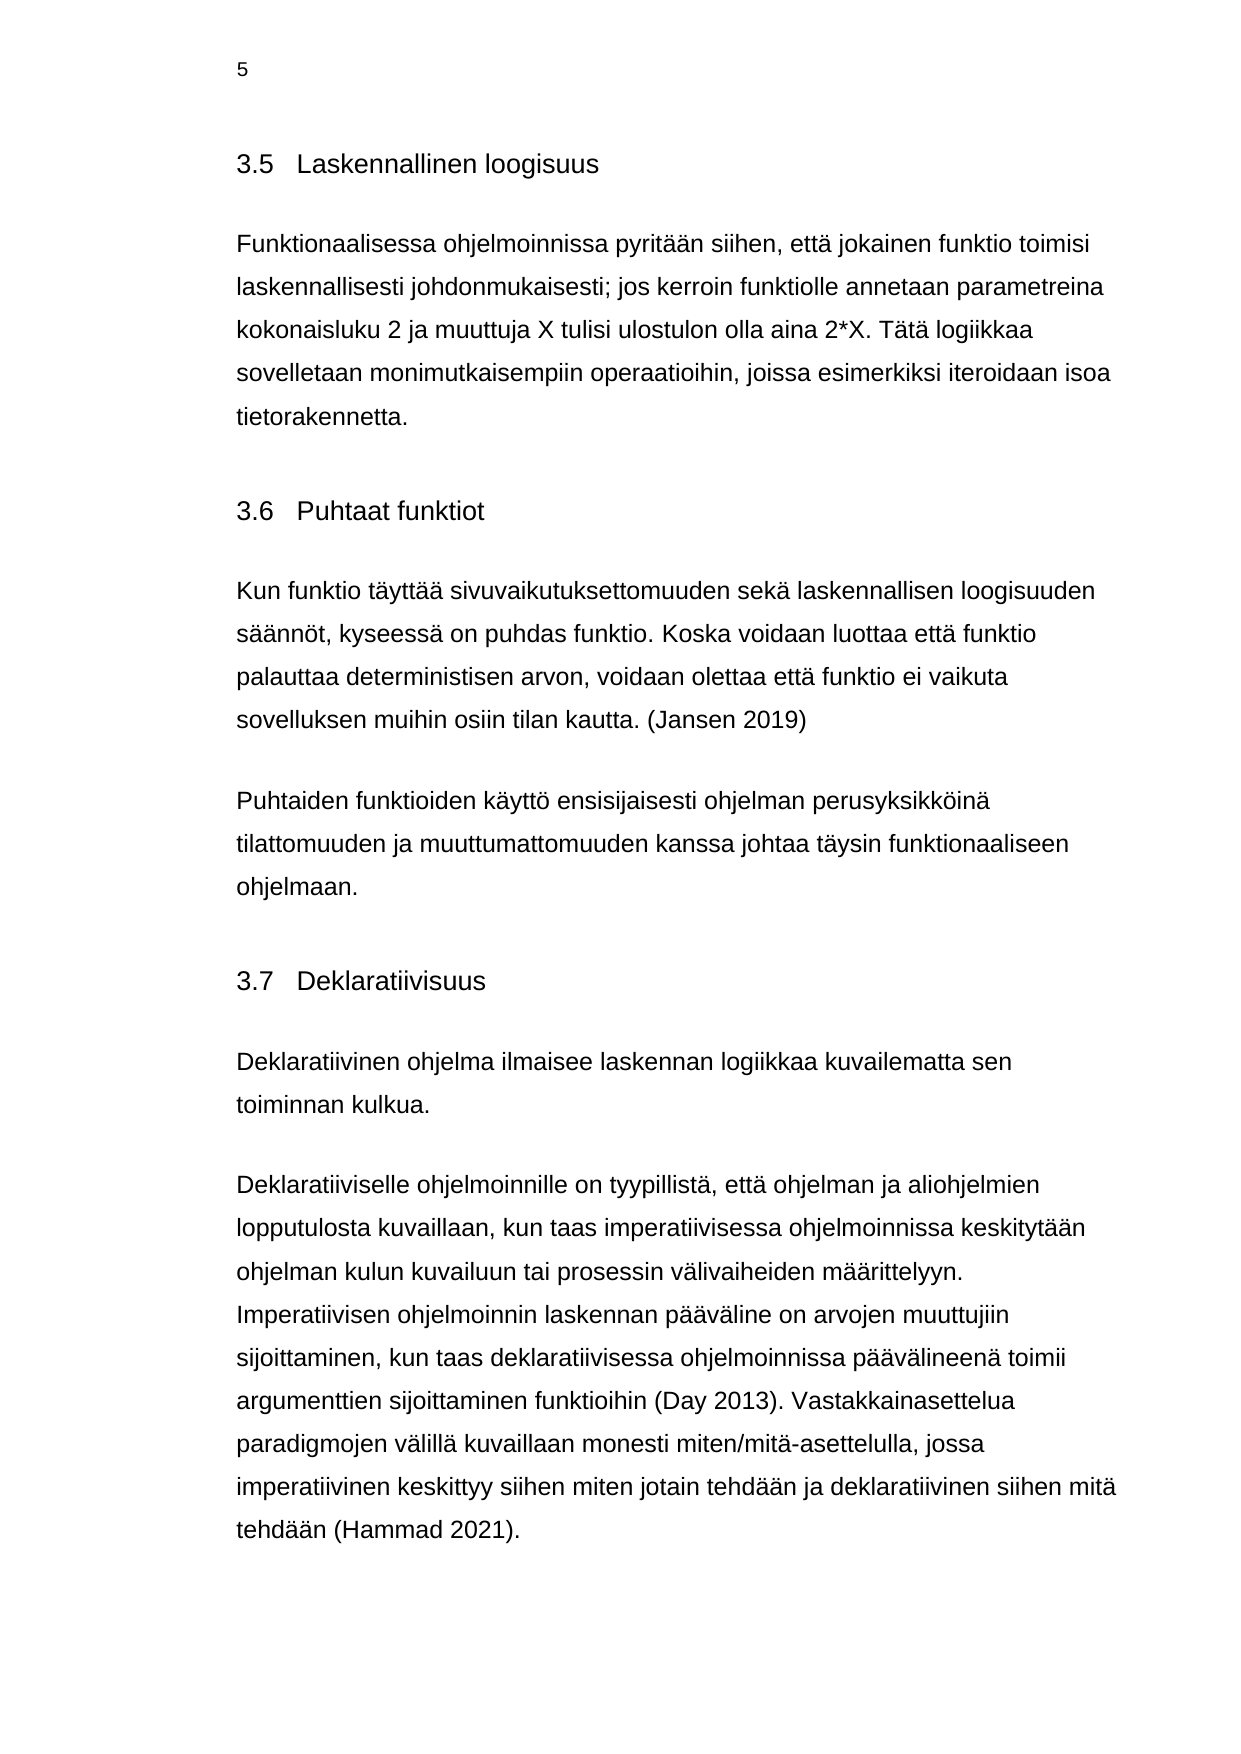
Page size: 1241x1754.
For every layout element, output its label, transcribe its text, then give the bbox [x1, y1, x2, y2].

text Kun funktio täyttää sivuvaikutuksettomuuden sekä laskennallisen loogisuuden säännöt, kyseessä on puhdas funktio. Koska voidaan luottaa että funktio palauttaa deterministisen arvon, voidaan olettaa että funktio ei vaikuta sovelluksen muihin osiin tilan kautta. (Jansen 2019) [236, 576, 1122, 734]
text Deklaratiiviselle ohjelmoinnille on tyypillistä, että ohjelman ja aliohjelmien lopputulosta kuvaillaan, kun taas imperatiivisessa ohjelmoinnissa keskitytään ohjelman kulun kuvailuun tai prosessin välivaiheiden määrittelyyn. Imperatiivisen ohjelmoinnin laskennan pääväline on arvojen muuttujiin sijoittaminen, kun taas deklaratiivisessa ohjelmoinnissa päävälineenä toimii argumenttien sijoittaminen funktioihin (Day 2013). Vastakkainasettelua paradigmojen välillä kuvaillaan monesti miten/mitä-asettelulla, jossa imperatiivinen keskittyy siihen miten jotain tehdään ja deklaratiivinen siihen mitä tehdään (Hammad 2021). [236, 1170, 1122, 1544]
subtitle Laskennallinen loogisuus [236, 148, 1122, 179]
text Deklaratiivinen ohjelma ilmaisee laskennan logiikkaa kuvailematta sen toiminnan kulkua. [236, 1046, 1122, 1118]
text Puhtaiden funktioiden käyttö ensisijaisesti ohjelman perusyksikköinä tilattomuuden ja muuttumattomuuden kanssa johtaa täysin funktionaaliseen ohjelmaan. [236, 786, 1122, 901]
subtitle Deklaratiivisuus [236, 965, 1122, 996]
subtitle Puhtaat funktiot [236, 494, 1122, 526]
text Funktionaalisessa ohjelmoinnissa pyritään siihen, että jokainen funktio toimisi laskennallisesti johdonmukaisesti; jos kerroin funktiolle annetaan parametreina kokonaisluku 2 ja muuttuja X tulisi ulostulon olla aina 2*X. Tätä logiikkaa sovelletaan monimutkaisempiin operaatioihin, joissa esimerkiksi iteroidaan isoa tietorakennetta. [236, 229, 1122, 430]
